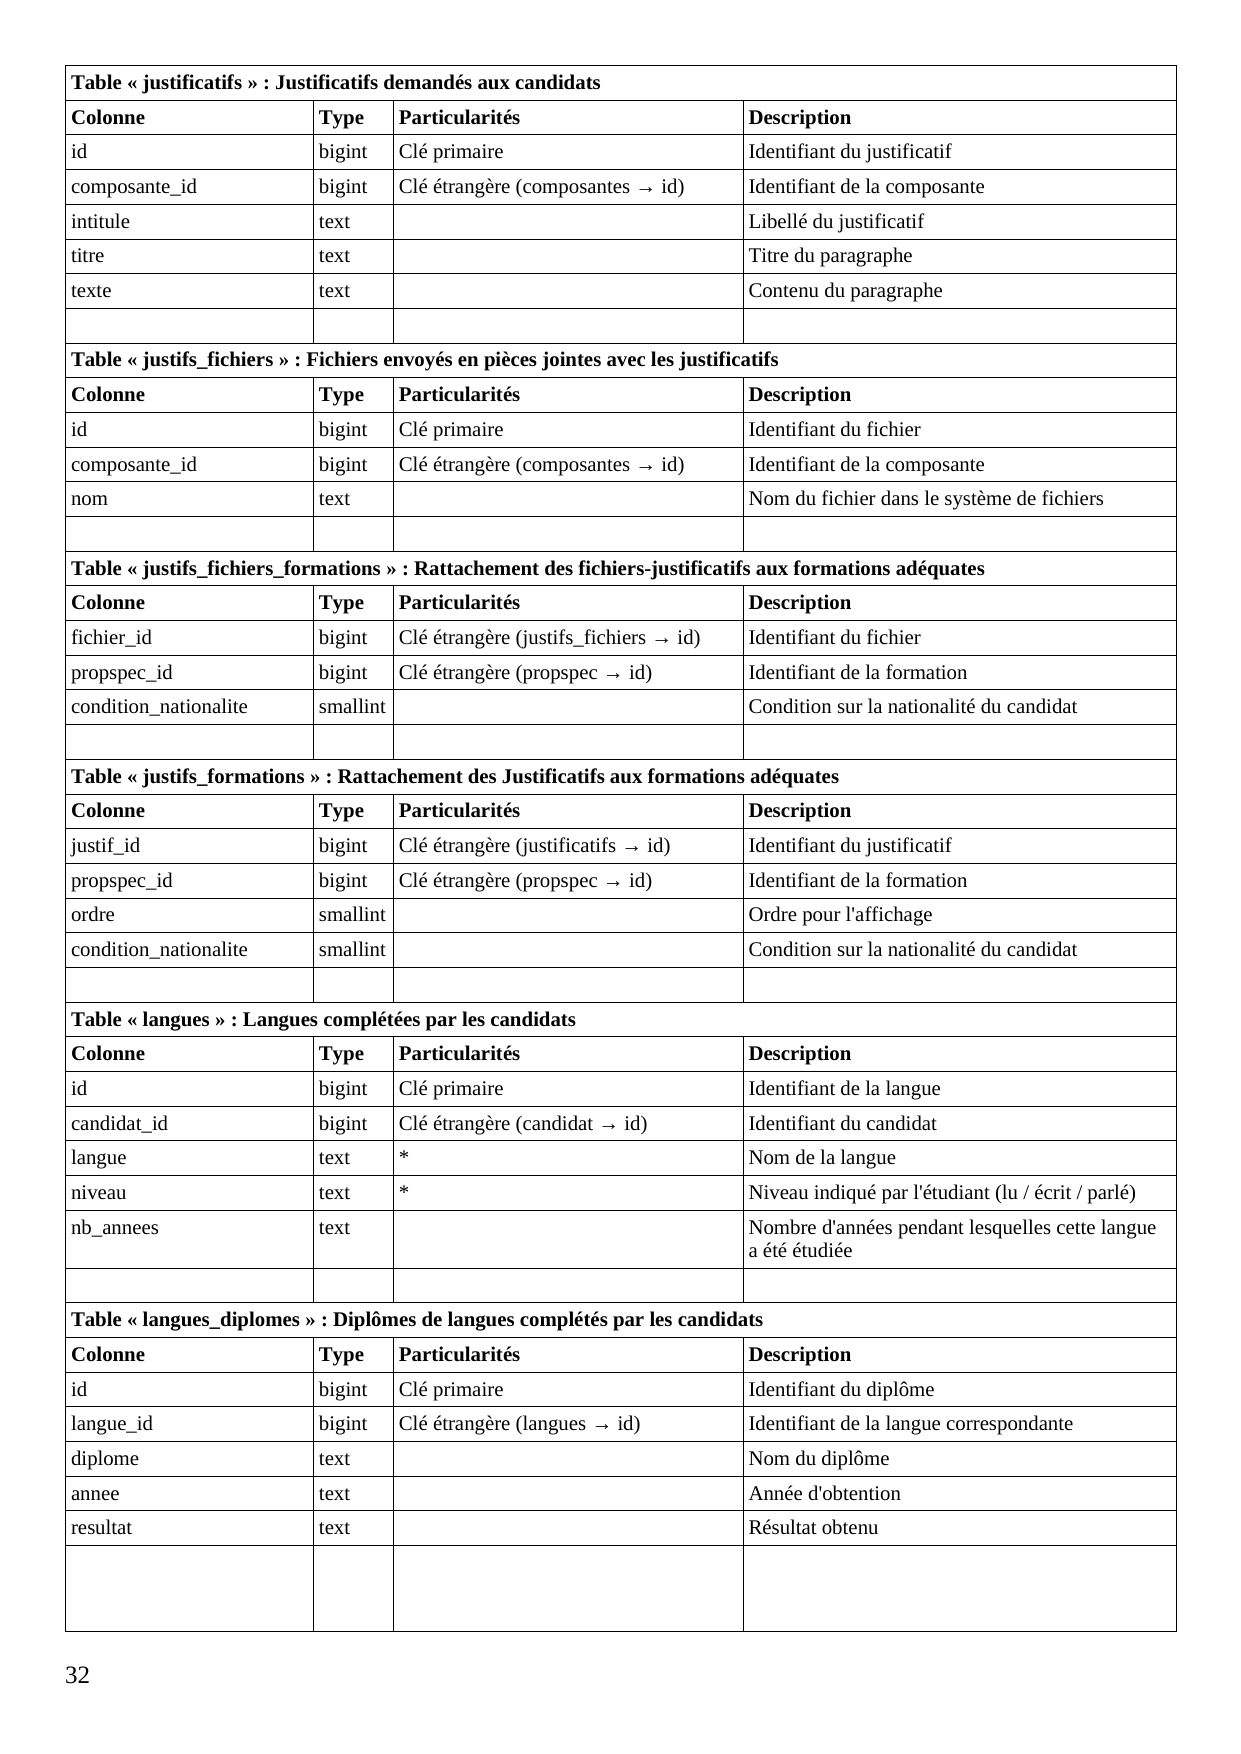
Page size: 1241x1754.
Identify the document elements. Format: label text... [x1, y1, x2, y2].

table_cell text [314, 205, 393, 238]
table_cell Description [744, 1338, 1176, 1372]
table_cell Table « langues_diplomes » : Diplômes de langues complétés par les candidats [66, 1303, 1176, 1337]
table_cell Clé étrangère (justifs_fichiers → id) [394, 621, 743, 655]
table_cell bigint [314, 1407, 393, 1441]
table_cell composante_id [66, 448, 313, 481]
table_cell justif_id [66, 829, 313, 863]
table_cell Description [744, 1037, 1176, 1071]
table_cell texte [66, 274, 313, 308]
table_cell Identifiant de la formation [744, 864, 1176, 897]
table_cell nb_annees [66, 1211, 313, 1267]
table_cell [394, 274, 743, 308]
table_cell Colonne [66, 1338, 313, 1372]
table_cell id [66, 135, 313, 169]
table_cell Type [314, 795, 393, 828]
table_cell Identifiant de la formation [744, 656, 1176, 689]
table_cell [66, 309, 313, 342]
table_cell Particularités [394, 378, 743, 412]
table_cell Colonne [66, 1037, 313, 1071]
table_cell Table « justifs_fichiers_formations » : Rattachement des fichiers-justificatifs aux formations adéquates [66, 552, 1176, 585]
table_cell Contenu du paragraphe [744, 274, 1176, 308]
table_cell condition_nationalite [66, 933, 313, 967]
table_cell [394, 1269, 743, 1302]
table_cell text [314, 274, 393, 308]
table_cell composante_id [66, 170, 313, 204]
table_cell Clé étrangère (candidat → id) [394, 1107, 743, 1140]
table_cell [314, 517, 393, 551]
table_cell Clé étrangère (justificatifs → id) [394, 829, 743, 863]
table_cell langue [66, 1141, 313, 1175]
table_cell Identifiant du justificatif [744, 829, 1176, 863]
table_cell [394, 1442, 743, 1476]
table_cell text [314, 1211, 393, 1267]
table_cell propspec_id [66, 656, 313, 689]
table_cell [394, 1477, 743, 1510]
table_cell Clé primaire [394, 413, 743, 447]
table_cell Type [314, 1338, 393, 1372]
table_cell [394, 690, 743, 724]
table_cell [314, 1269, 393, 1302]
table_cell titre [66, 240, 313, 273]
table_cell Identifiant du fichier [744, 413, 1176, 447]
table_cell text [314, 1442, 393, 1476]
table_cell bigint [314, 656, 393, 689]
table_cell [394, 968, 743, 1002]
table_cell bigint [314, 829, 393, 863]
table_cell [314, 725, 393, 759]
table_cell bigint [314, 135, 393, 169]
table_cell Nom du fichier dans le système de fichiers [744, 482, 1176, 516]
table_cell [394, 240, 743, 273]
table_cell Nom du diplôme [744, 1442, 1176, 1476]
table_cell Clé étrangère (propspec → id) [394, 864, 743, 897]
table_cell Colonne [66, 101, 313, 134]
table_cell [394, 1511, 743, 1545]
table_cell bigint [314, 1107, 393, 1140]
table_cell Clé étrangère (langues → id) [394, 1407, 743, 1441]
table_cell text [314, 1176, 393, 1210]
table_cell Niveau indiqué par l'étudiant (lu / écrit / parlé) [744, 1176, 1176, 1210]
table_cell [66, 968, 313, 1002]
table_cell Clé primaire [394, 135, 743, 169]
table_cell [66, 725, 313, 759]
table_cell Nom de la langue [744, 1141, 1176, 1175]
table_cell nom [66, 482, 313, 516]
table_cell text [314, 482, 393, 516]
table_cell condition_nationalite [66, 690, 313, 724]
table_cell bigint [314, 413, 393, 447]
table_cell Ordre pour l'affichage [744, 899, 1176, 932]
table_cell bigint [314, 621, 393, 655]
table_cell Type [314, 1037, 393, 1071]
table_cell smallint [314, 933, 393, 967]
table_cell [744, 309, 1176, 342]
table_cell [744, 968, 1176, 1002]
table_cell niveau [66, 1176, 313, 1210]
table_cell Identifiant du fichier [744, 621, 1176, 655]
table_cell id [66, 1373, 313, 1406]
table_cell [394, 1546, 743, 1631]
table_cell Description [744, 795, 1176, 828]
table_cell [394, 517, 743, 551]
table_cell Identifiant du candidat [744, 1107, 1176, 1140]
table_cell bigint [314, 1373, 393, 1406]
table_cell annee [66, 1477, 313, 1510]
table_cell [744, 517, 1176, 551]
table_cell [744, 725, 1176, 759]
table_cell bigint [314, 448, 393, 481]
table_cell bigint [314, 170, 393, 204]
table_cell smallint [314, 899, 393, 932]
table_cell [394, 205, 743, 238]
table_cell Condition sur la nationalité du candidat [744, 690, 1176, 724]
table_cell resultat [66, 1511, 313, 1545]
table_cell smallint [314, 690, 393, 724]
table_cell id [66, 413, 313, 447]
table_cell Colonne [66, 586, 313, 620]
table_cell langue_id [66, 1407, 313, 1441]
table_cell [314, 309, 393, 342]
table_cell Identifiant de la composante [744, 448, 1176, 481]
table_cell text [314, 1511, 393, 1545]
table_cell Clé étrangère (composantes → id) [394, 170, 743, 204]
table_cell Particularités [394, 1338, 743, 1372]
table_cell [394, 725, 743, 759]
table_cell Clé primaire [394, 1072, 743, 1106]
table_cell Identifiant du diplôme [744, 1373, 1176, 1406]
table_cell Type [314, 101, 393, 134]
table_cell Colonne [66, 378, 313, 412]
table_cell propspec_id [66, 864, 313, 897]
table_cell Titre du paragraphe [744, 240, 1176, 273]
table_cell Table « justifs_formations » : Rattachement des Justificatifs aux formations adéquates [66, 760, 1176, 793]
table_cell [394, 1211, 743, 1267]
table_cell Identifiant du justificatif [744, 135, 1176, 169]
table_cell text [314, 1477, 393, 1510]
table_cell bigint [314, 864, 393, 897]
table_cell Identifiant de la langue [744, 1072, 1176, 1106]
table_cell id [66, 1072, 313, 1106]
table_cell [66, 517, 313, 551]
table_cell Nombre d'années pendant lesquelles cette langue a été étudiée [744, 1211, 1176, 1267]
table_cell [394, 482, 743, 516]
table_cell Description [744, 101, 1176, 134]
table_cell Particularités [394, 586, 743, 620]
table_cell candidat_id [66, 1107, 313, 1140]
table_cell * [394, 1176, 743, 1210]
table_cell Clé étrangère (propspec → id) [394, 656, 743, 689]
table_cell Type [314, 586, 393, 620]
table_cell Condition sur la nationalité du candidat [744, 933, 1176, 967]
table_cell Clé étrangère (composantes → id) [394, 448, 743, 481]
table_cell [394, 933, 743, 967]
table_cell fichier_id [66, 621, 313, 655]
table_cell [394, 309, 743, 342]
table_cell bigint [314, 1072, 393, 1106]
table_cell [394, 899, 743, 932]
table_cell Année d'obtention [744, 1477, 1176, 1510]
table_cell Identifiant de la composante [744, 170, 1176, 204]
table_cell Description [744, 378, 1176, 412]
table_cell diplome [66, 1442, 313, 1476]
table_cell Particularités [394, 101, 743, 134]
table_cell [744, 1546, 1176, 1631]
table_cell [66, 1269, 313, 1302]
table_cell [66, 1546, 313, 1631]
table_cell text [314, 240, 393, 273]
table_cell Colonne [66, 795, 313, 828]
table_cell Clé primaire [394, 1373, 743, 1406]
table_cell [314, 1546, 393, 1631]
table_cell intitule [66, 205, 313, 238]
table_cell Particularités [394, 795, 743, 828]
table_cell Type [314, 378, 393, 412]
table_cell Particularités [394, 1037, 743, 1071]
table_cell Identifiant de la langue correspondante [744, 1407, 1176, 1441]
table_cell * [394, 1141, 743, 1175]
table_cell Résultat obtenu [744, 1511, 1176, 1545]
table_cell Table « justifs_fichiers » : Fichiers envoyés en pièces jointes avec les justificatifs [66, 344, 1176, 377]
table_cell Table « justificatifs » : Justificatifs demandés aux candidats [66, 66, 1176, 100]
table_cell [744, 1269, 1176, 1302]
table_cell ordre [66, 899, 313, 932]
table_cell text [314, 1141, 393, 1175]
table_cell Libellé du justificatif [744, 205, 1176, 238]
table_cell Table « langues » : Langues complétées par les candidats [66, 1003, 1176, 1036]
table_cell Description [744, 586, 1176, 620]
table_cell [314, 968, 393, 1002]
